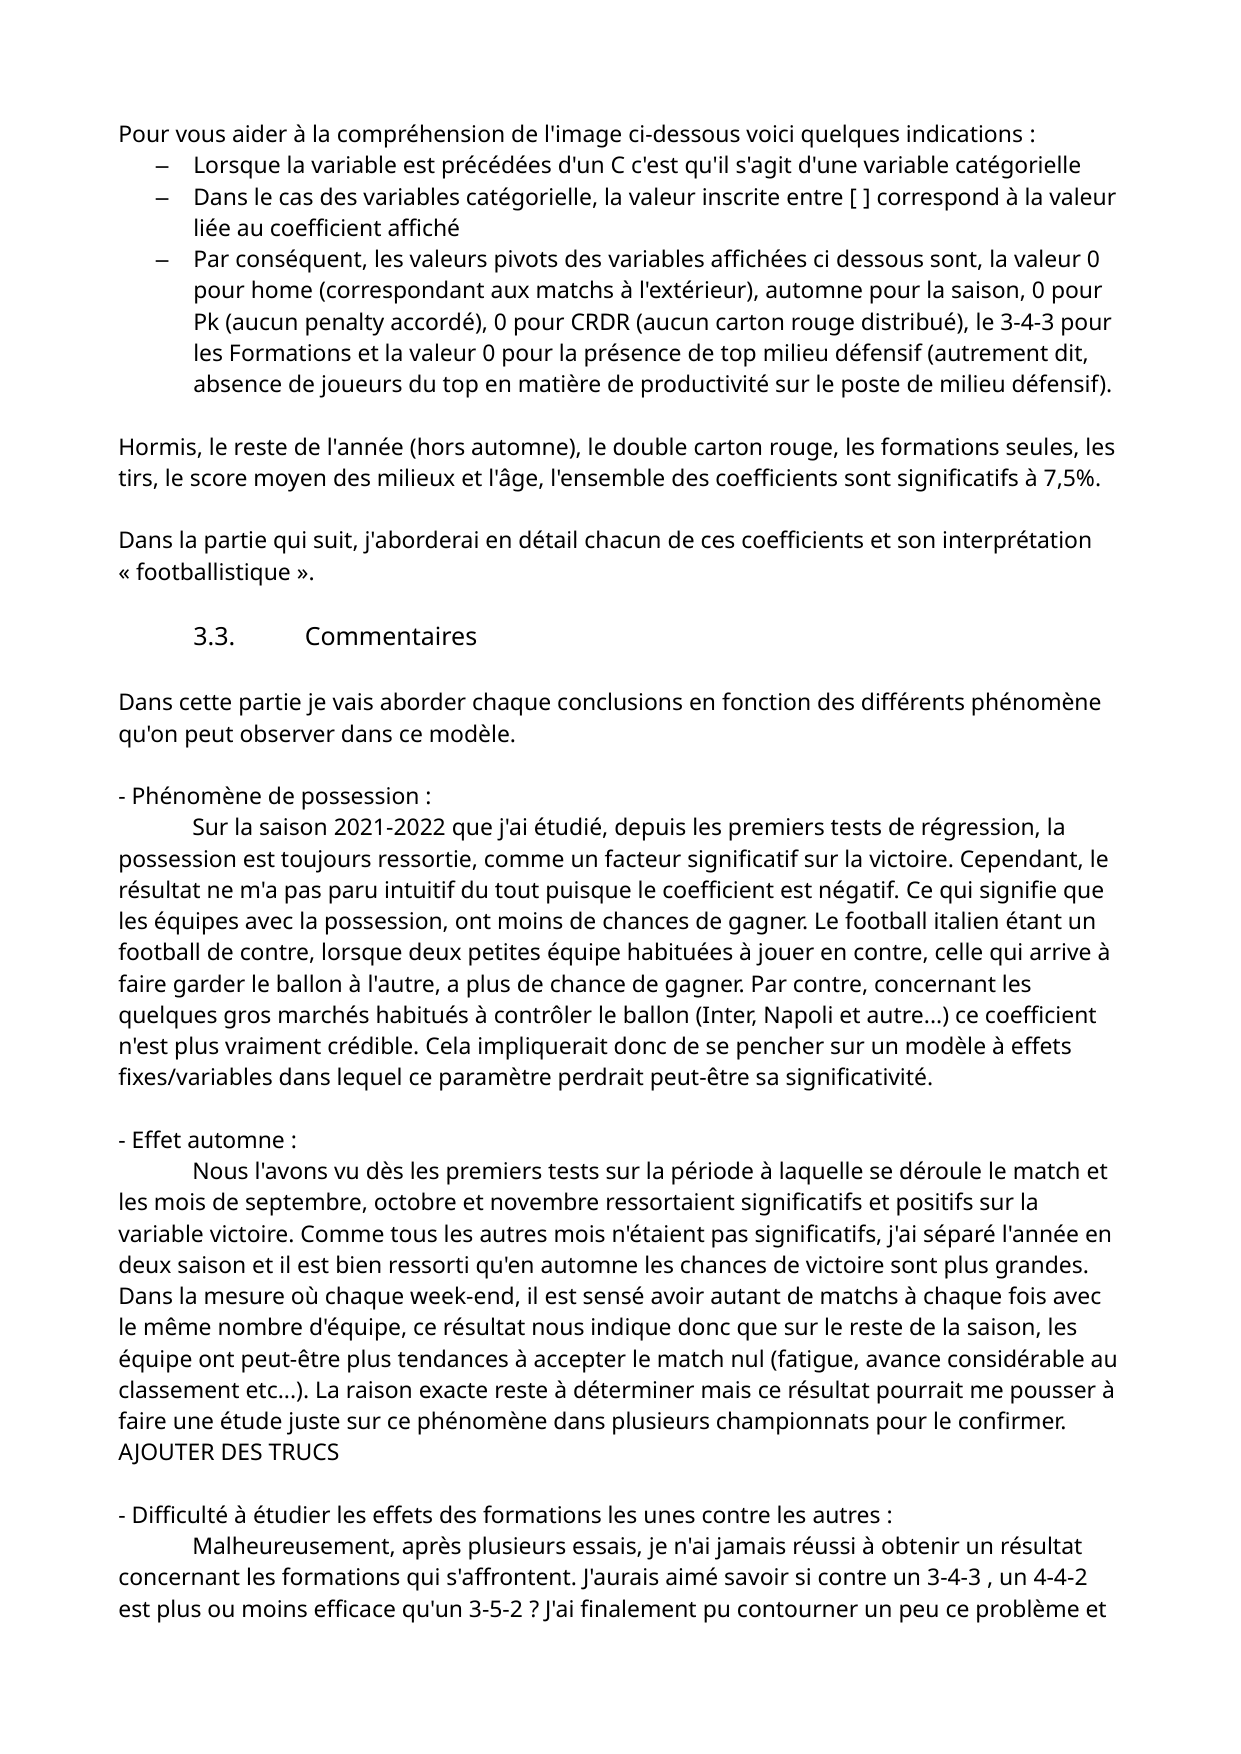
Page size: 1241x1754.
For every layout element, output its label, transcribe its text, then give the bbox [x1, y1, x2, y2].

text - Effet automne : [118, 1124, 1122, 1155]
text Dans la partie qui suit, j'aborderai en détail chacun de ces coefficients et son interprétation « footballistique ». [118, 524, 1122, 587]
text Sur la saison 2021-2022 que j'ai étudié, depuis les premiers tests de régression, la possession est toujours ressortie, comme un facteur significatif sur la victoire. Cependant, le résultat ne m'a pas paru intuitif du tout puisque le coefficient est négatif. Ce qui signifie que les équipes avec la possession, ont moins de chances de gagner. Le football italien étant un football de contre, lorsque deux petites équipe habituées à jouer en contre, celle qui arrive à faire garder le ballon à l'autre, a plus de chance de gagner. Par contre, concernant les quelques gros marchés habitués à contrôler le ballon (Inter, Napoli et autre...) ce coefficient n'est plus vraiment crédible. Cela impliquerait donc de se pencher sur un modèle à effets fixes/variables dans lequel ce paramètre perdrait peut-être sa significativité. [118, 811, 1122, 1092]
list Commentaires [193, 618, 1122, 652]
text Hormis, le reste de l'année (hors automne), le double carton rouge, les formations seules, les tirs, le score moyen des milieux et l'âge, l'ensemble des coefficients sont significatifs à 7,5%. [118, 431, 1122, 493]
text - Phénomène de possession : [118, 780, 1122, 811]
text Pour vous aider à la compréhension de l'image ci-dessous voici quelques indications : [118, 118, 1122, 149]
list Dans le cas des variables catégorielle, la valeur inscrite entre [ ] correspond à la valeur liée au coefficient affiché [156, 181, 1122, 243]
list Par conséquent, les valeurs pivots des variables affichées ci dessous sont, la valeur 0 pour home (correspondant aux matchs à l'extérieur), automne pour la saison, 0 pour Pk (aucun penalty accordé), 0 pour CRDR (aucun carton rouge distribué), le 3-4-3 pour les Formations et la valeur 0 pour la présence de top milieu défensif (autrement dit, absence de joueurs du top en matière de productivité sur le poste de milieu défensif). [156, 243, 1122, 399]
text - Difficulté à étudier les effets des formations les unes contre les autres : [118, 1499, 1122, 1530]
text Nous l'avons vu dès les premiers tests sur la période à laquelle se déroule le match et les mois de septembre, octobre et novembre ressortaient significatifs et positifs sur la variable victoire. Comme tous les autres mois n'étaient pas significatifs, j'ai séparé l'année en deux saison et il est bien ressorti qu'en automne les chances de victoire sont plus grandes. Dans la mesure où chaque week-end, il est sensé avoir autant de matchs à chaque fois avec le même nombre d'équipe, ce résultat nous indique donc que sur le reste de la saison, les équipe ont peut-être plus tendances à accepter le match nul (fatigue, avance considérable au classement etc...). La raison exacte reste à déterminer mais ce résultat pourrait me pousser à faire une étude juste sur ce phénomène dans plusieurs championnats pour le confirmer. AJOUTER DES TRUCS [118, 1155, 1122, 1467]
text Malheureusement, après plusieurs essais, je n'ai jamais réussi à obtenir un résultat concernant les formations qui s'affrontent. J'aurais aimé savoir si contre un 3-4-3 , un 4-4-2 est plus ou moins efficace qu'un 3-5-2 ? J'ai finalement pu contourner un peu ce problème et [118, 1530, 1122, 1624]
text Dans cette partie je vais aborder chaque conclusions en fonction des différents phénomène qu'on peut observer dans ce modèle. [118, 686, 1122, 749]
list Lorsque la variable est précédées d'un C c'est qu'il s'agit d'une variable catégorielle [156, 149, 1122, 181]
